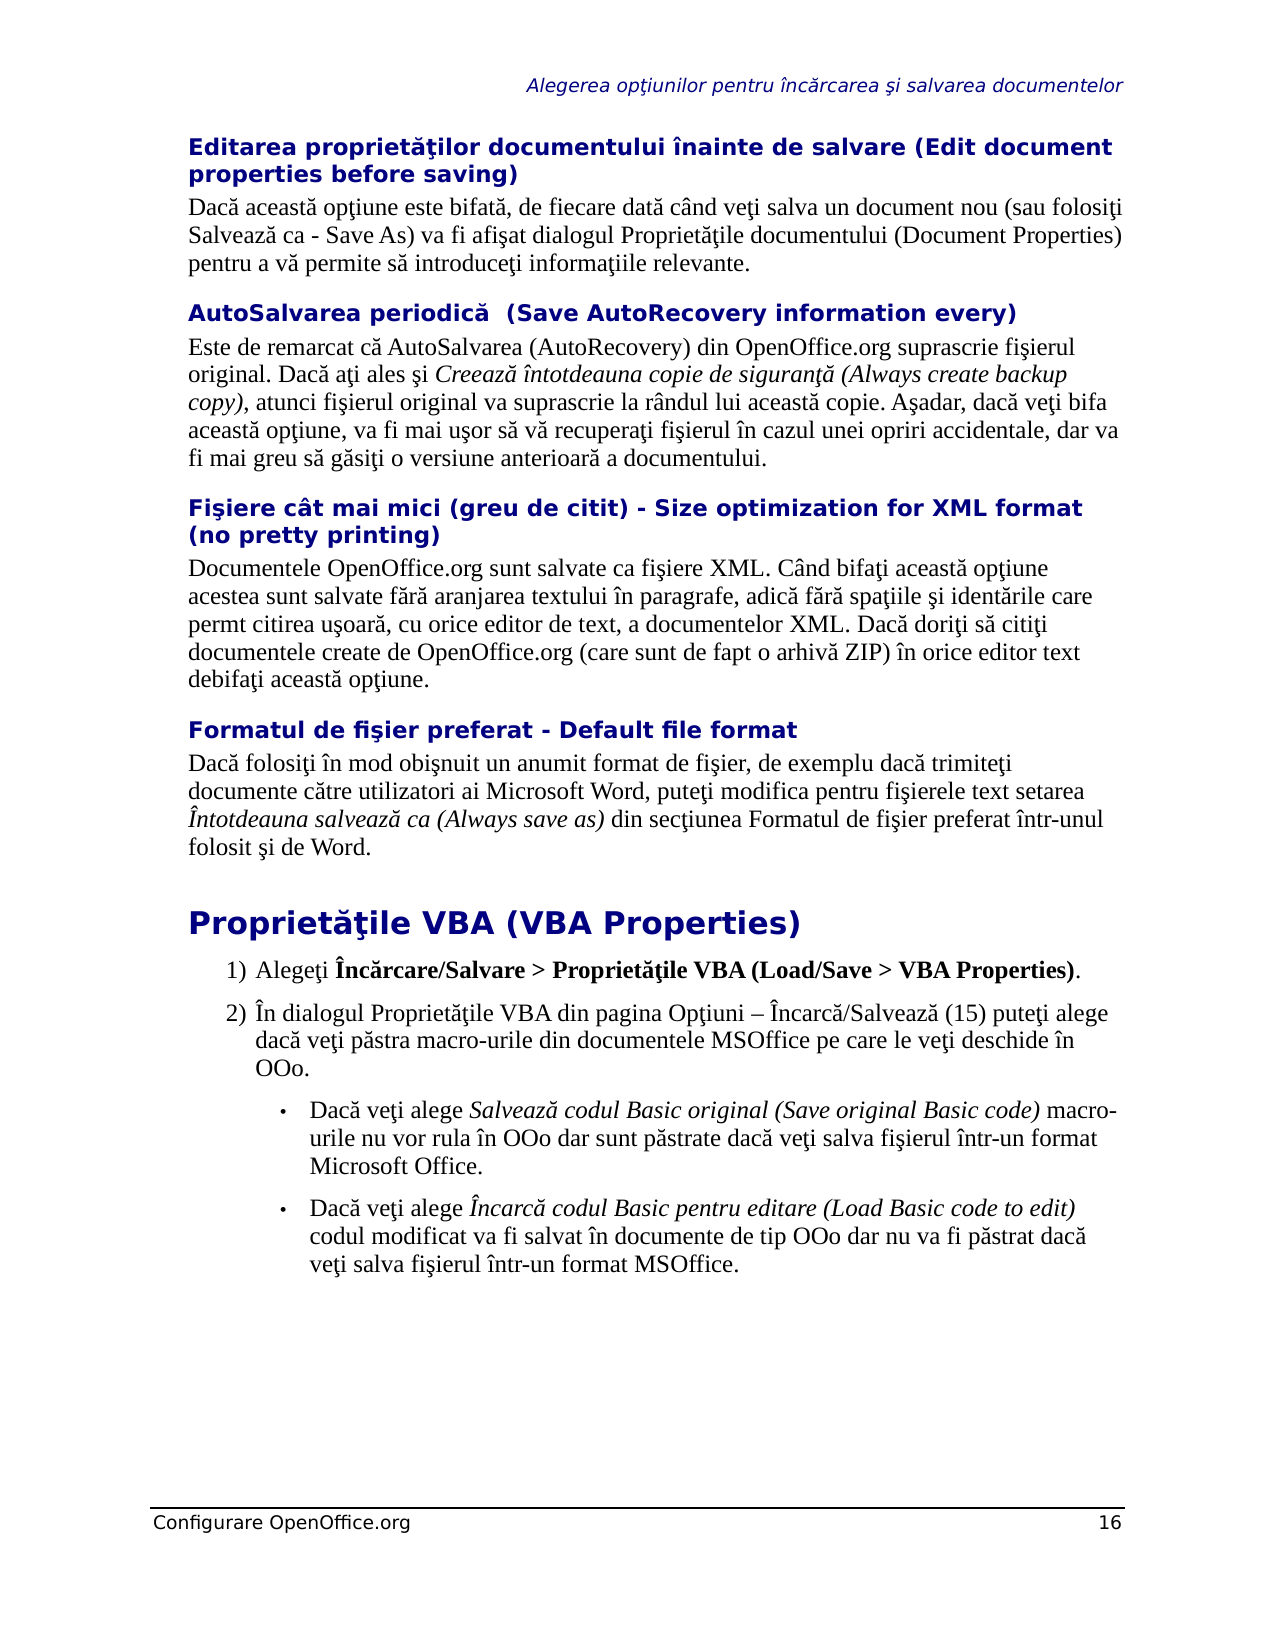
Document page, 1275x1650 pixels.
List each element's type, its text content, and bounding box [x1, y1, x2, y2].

text Dacă folosiţi în mod obişnuit un anumit format de fişier, de exemplu dacă trimiteţi documente către utilizatori ai Microsoft Word, puteţi modifica pentru fişierele text setarea Întotdeauna salvează ca (Always save as) din secţiunea Formatul de fişier preferat într-unul folosit şi de Word. [188, 749, 1125, 860]
text Dacă această opţiune este bifată, de fiecare dată când veţi salva un document nou (sau folosiţi Salvează ca - Save As) va fi afişat dialogul Proprietăţile documentului (Document Properties) pentru a vă permite să introduceţi informaţiile relevante. [188, 193, 1125, 277]
subtitle Fişiere cât mai mici (greu de citit) - Size optimization for XML format (no pretty printing) [188, 495, 1125, 549]
list Alegeţi Încărcare/Salvare > Proprietăţile VBA (Load/Save > VBA Properties). [226, 956, 1125, 984]
text Documentele OpenOffice.org sunt salvate ca fişiere XML. Când bifaţi această opţiune acestea sunt salvate fără aranjarea textului în paragrafe, adică fără spaţiile şi identările care permt citirea uşoară, cu orice editor de text, a documentelor XML. Dacă doriţi să citiţi documentele create de OpenOffice.org (care sunt de fapt o arhivă ZIP) în orice editor text debifaţi această opţiune. [188, 554, 1125, 693]
list Dacă veţi alege Încarcă codul Basic pentru editare (Load Basic code to edit) codul modificat va fi salvat în documente de tip OOo dar nu va fi păstrat dacă veţi salva fişierul într-un format MSOffice. [280, 1194, 1125, 1278]
subtitle Editarea proprietăţilor documentului înainte de salvare (Edit document properties before saving) [188, 134, 1125, 187]
list În dialogul Proprietăţile VBA din pagina Opţiuni – Încarcă/Salvează (Imaginea 15) puteţi alege dacă veţi păstra macro-urile din documentele MSOffice pe care le veţi deschide în OOo. [226, 999, 1125, 1082]
subtitle Proprietăţile VBA (VBA Properties) [188, 905, 1125, 941]
list Dacă veţi alege Salvează codul Basic original (Save original Basic code) macro-urile nu vor rula în OOo dar sunt păstrate dacă veţi salva fişierul într-un format Microsoft Office. [280, 1097, 1125, 1180]
subtitle Formatul de fişier preferat - Default file format [188, 717, 1125, 743]
subtitle AutoSalvarea periodică (Save AutoRecovery information every) [188, 300, 1125, 327]
text Este de remarcat că AutoSalvarea (AutoRecovery) din OpenOffice.org suprascrie fişierul original. Dacă aţi ales şi Creează întotdeauna copie de siguranţă (Always create backup copy), atunci fişierul original va suprascrie la rândul lui această copie. Aşadar, dacă veţi bifa această opţiune, va fi mai uşor să vă recuperaţi fişierul în cazul unei opriri accidentale, dar va fi mai greu să găsiţi o versiune anterioară a documentului. [188, 333, 1125, 471]
